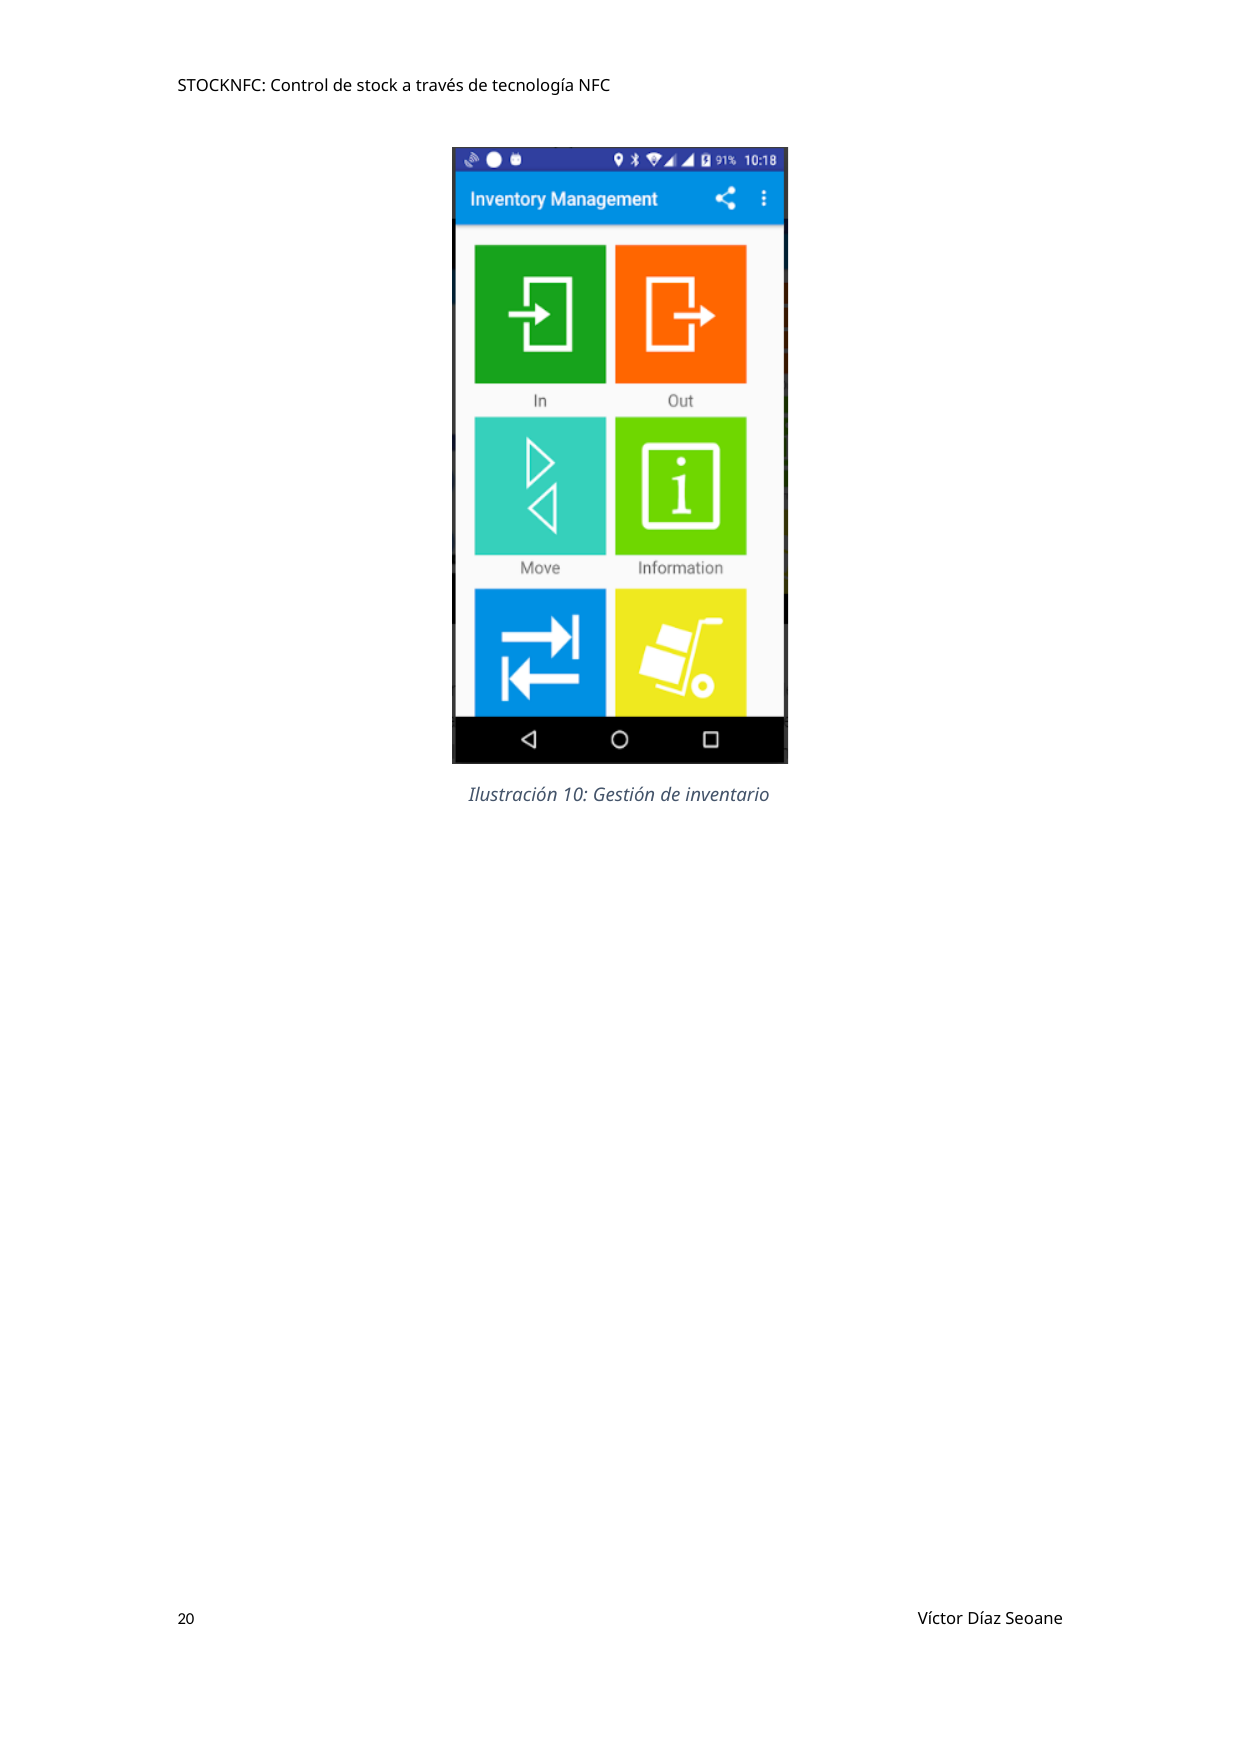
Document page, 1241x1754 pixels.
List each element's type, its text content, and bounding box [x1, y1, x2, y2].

text Ilustración 10: Gestión de inventario [177, 781, 1063, 806]
